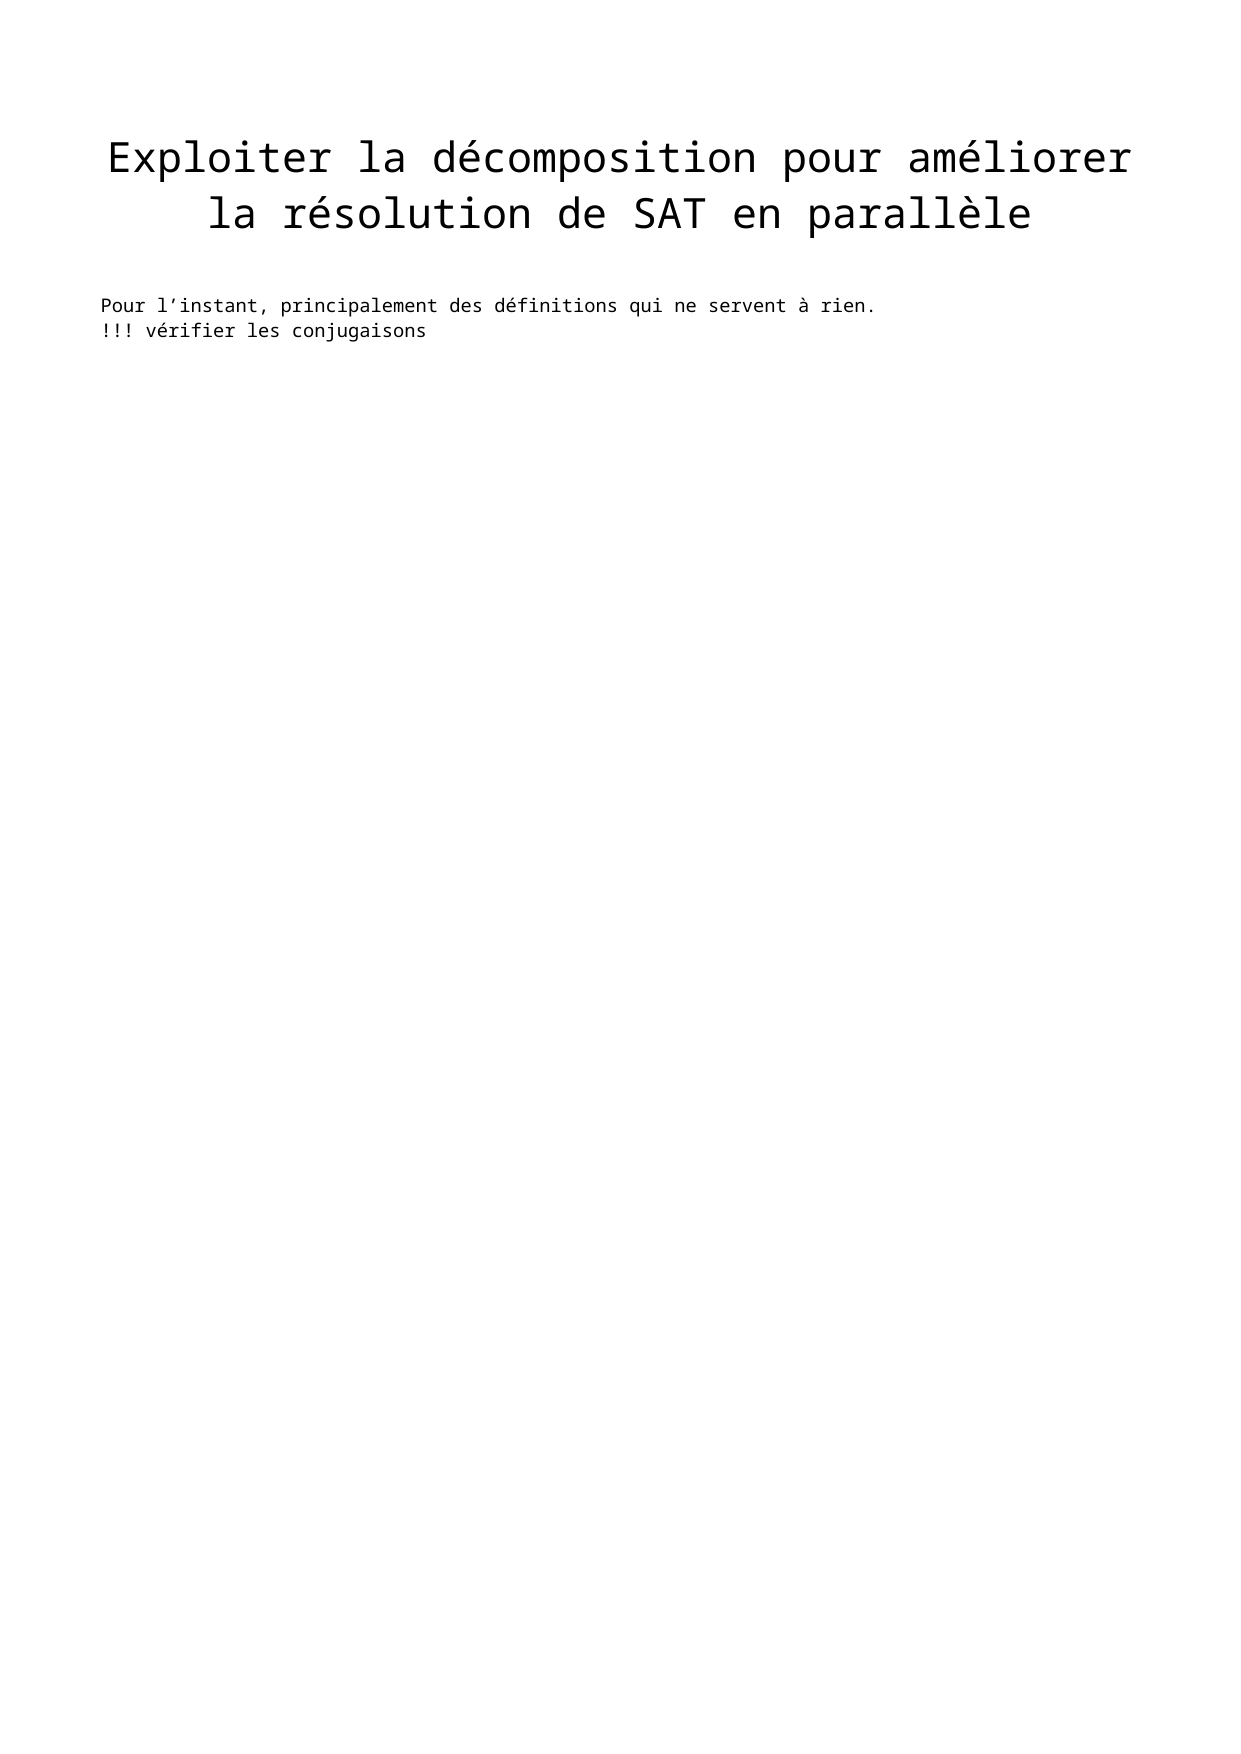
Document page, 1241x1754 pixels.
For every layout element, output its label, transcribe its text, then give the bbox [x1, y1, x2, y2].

text Exploiter la décomposition pour améliorer la résolution de SAT en parallèle [100, 128, 1140, 241]
text !!! vérifier les conjugaisons [100, 318, 1140, 343]
text Pour l’instant, principalement des définitions qui ne servent à rien. [100, 292, 1140, 318]
